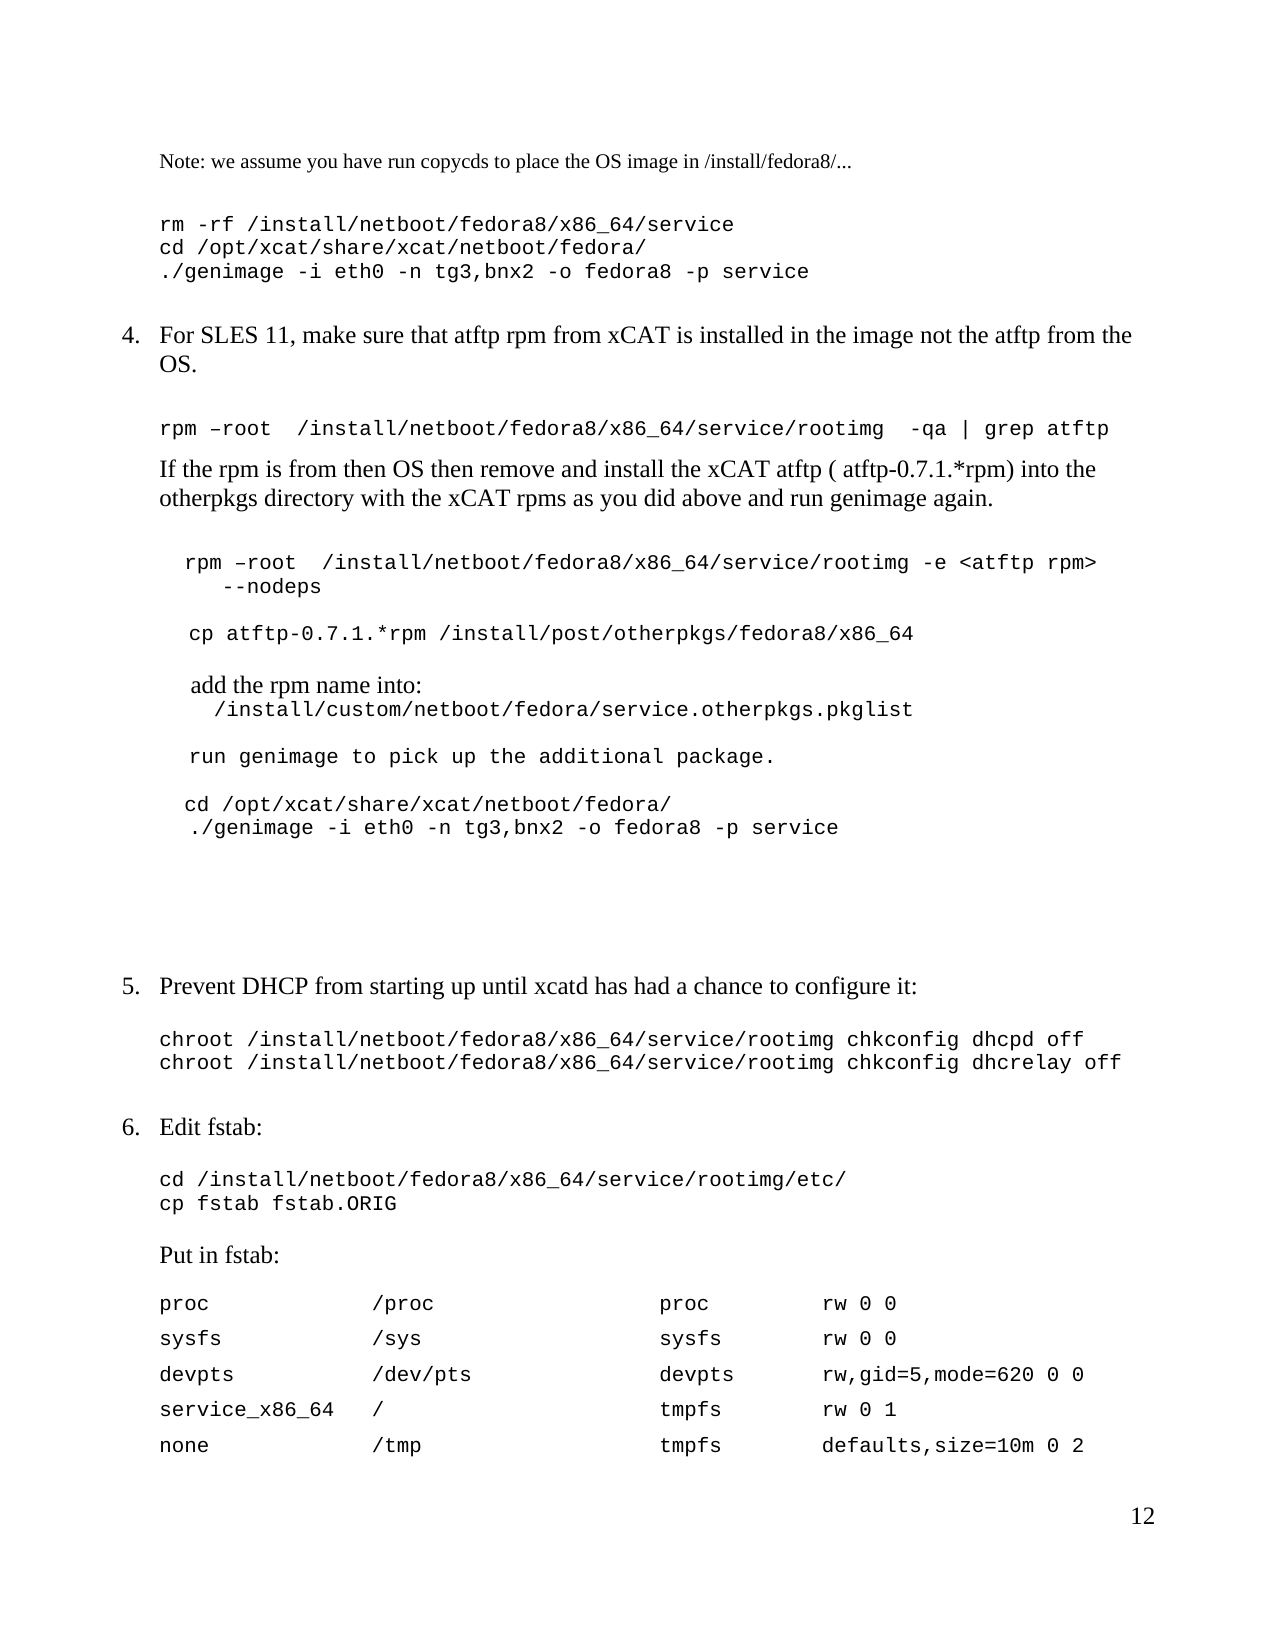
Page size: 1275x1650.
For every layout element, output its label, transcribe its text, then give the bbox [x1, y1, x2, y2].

list For SLES 11, make sure that atftp rpm from xCAT is installed in the image not the atftp from the OS. [122, 320, 1155, 378]
text chroot /install/netboot/fedora8/x86_64/service/rootimg chkconfig dhcrelay off [159, 1052, 1155, 1076]
list Prevent DHCP from starting up until xcatd has had a chance to configure it: [122, 971, 1155, 1029]
text chroot /install/netboot/fedora8/x86_64/service/rootimg chkconfig dhcpd off [159, 1029, 1155, 1052]
text /install/custom/netboot/fedora/service.otherpkgs.pkglist [164, 699, 1155, 723]
text cp atftp-0.7.1.*rpm /install/post/otherpkgs/fedora8/x86_64 [164, 623, 1155, 647]
list sysfs /sys sysfs rw 0 0 [122, 1328, 1155, 1352]
list service_x86_64 / tmpfs rw 0 1 [122, 1399, 1155, 1423]
list Note: we assume you have run copycds to place the OS image in /install/fedora8/... [122, 120, 1155, 173]
text rpm –root /install/netboot/fedora8/x86_64/service/rootimg -e <atftp rpm> [122, 552, 1155, 576]
text rpm –root /install/netboot/fedora8/x86_64/service/rootimg -qa | grep atftp [159, 418, 1155, 442]
list devpts /dev/pts devpts rw,gid=5,mode=620 0 0 [122, 1364, 1155, 1387]
text cd /opt/xcat/share/xcat/netboot/fedora/ [159, 794, 1155, 817]
text run genimage to pick up the additional package. [164, 746, 1155, 770]
text cd /opt/xcat/share/xcat/netboot/fedora/ [159, 237, 1155, 261]
list If the rpm is from then OS then remove and install the xCAT atftp ( atftp-0.7.1.*rpm) into the otherpkgs directory with the xCAT rpms as you did above and run genimage again. [122, 454, 1155, 511]
list Edit fstab: cd /install/netboot/fedora8/x86_64/service/rootimg/etc/ cp fstab fstab.ORIG Put in fstab: proc /proc proc rw 0 0 [122, 1112, 1155, 1316]
text rm -rf /install/netboot/fedora8/x86_64/service [159, 213, 1155, 237]
text ./genimage -i eth0 -n tg3,bnx2 -o fedora8 -p service [164, 817, 1155, 841]
text --nodeps [122, 576, 1155, 599]
text add the rpm name into: [122, 670, 1155, 699]
text ./genimage -i eth0 -n tg3,bnx2 -o fedora8 -p service [159, 261, 1155, 284]
list none /tmp tmpfs defaults,size=10m 0 2 [122, 1435, 1155, 1459]
